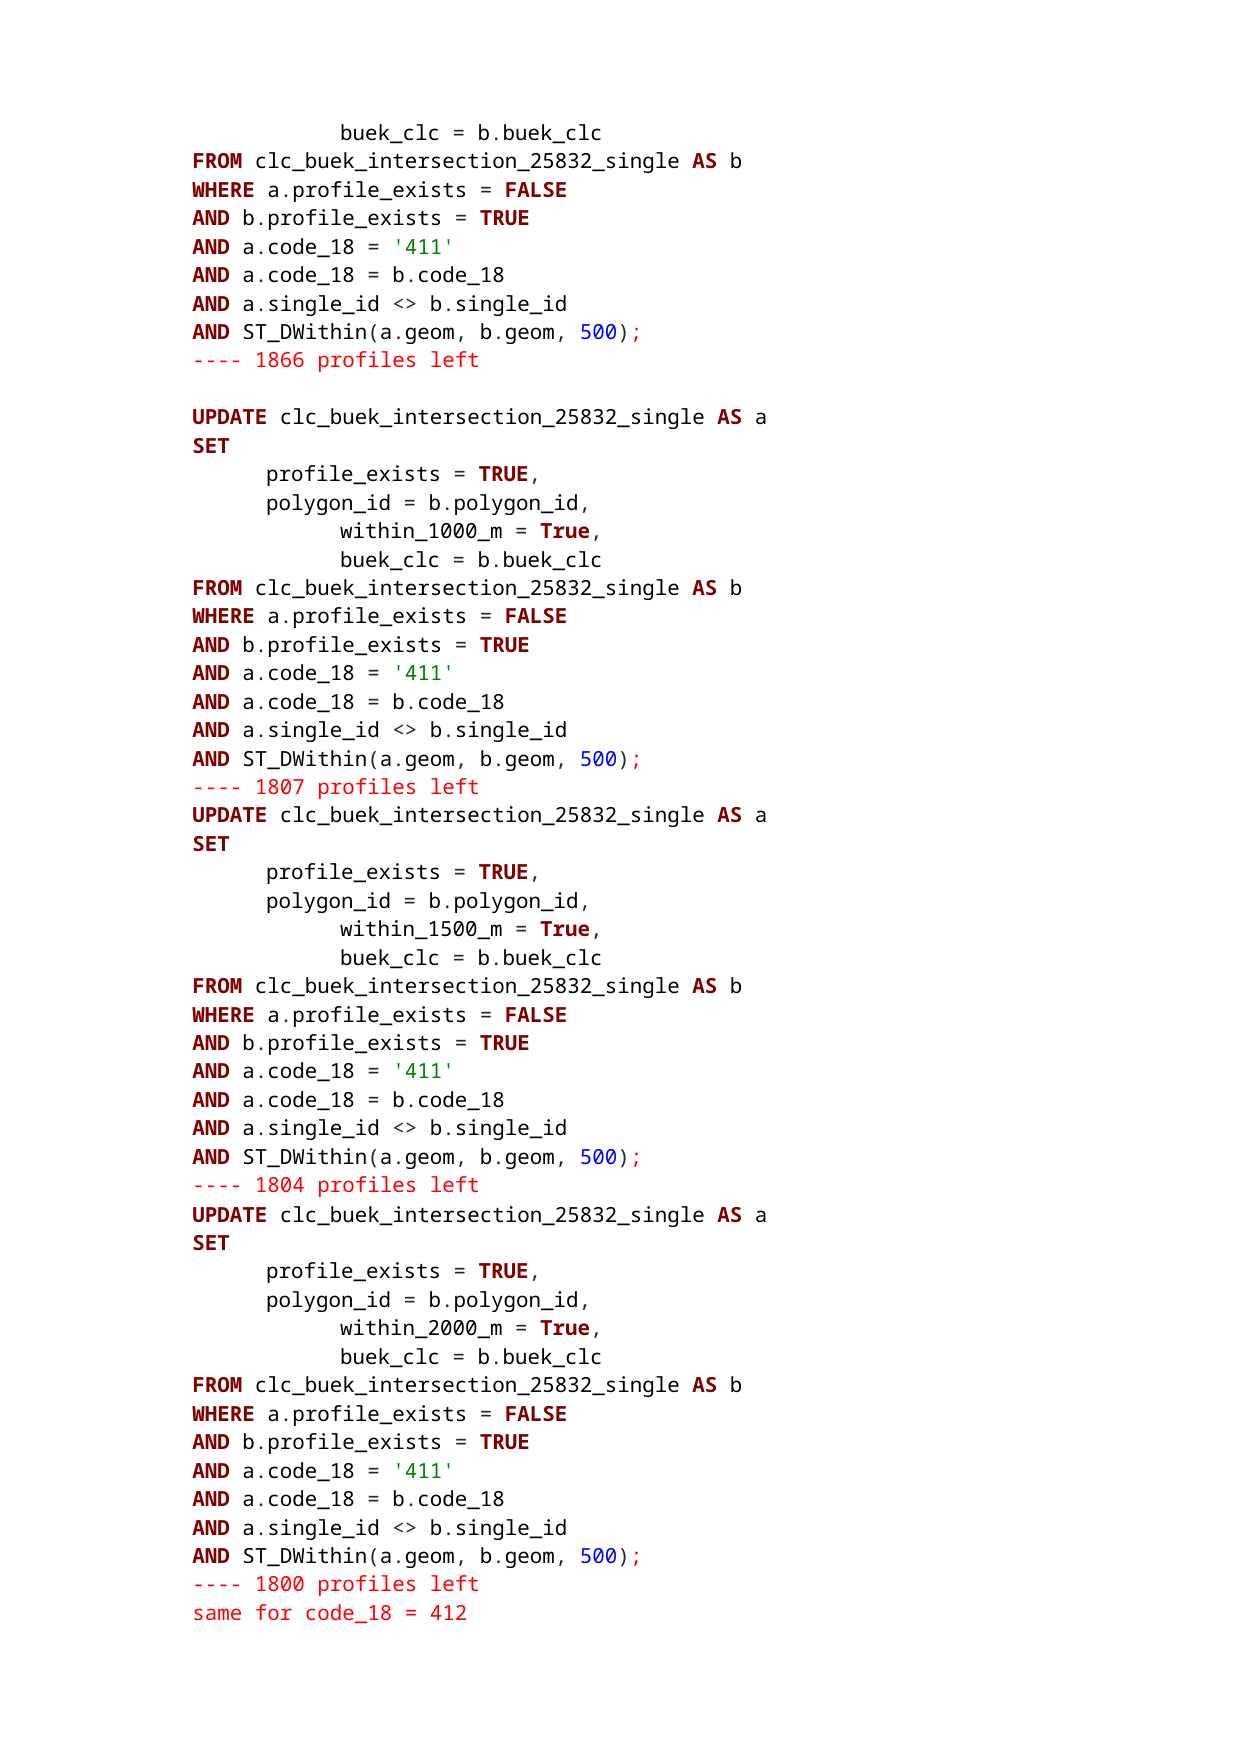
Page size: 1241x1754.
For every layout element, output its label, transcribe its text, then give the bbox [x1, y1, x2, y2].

text AND ST_DWithin(a.geom, b.geom, 500); [118, 317, 1122, 346]
text ---- 1804 profiles left [118, 1170, 1122, 1199]
text ---- 1800 profiles left [118, 1569, 1122, 1598]
text FROM clc_buek_intersection_25832_single AS b [118, 1370, 1122, 1399]
text AND a.code_18 = '411' [118, 1456, 1122, 1484]
text within_1000_m = True, [118, 516, 1122, 545]
text AND a.single_id <> b.single_id [118, 1513, 1122, 1541]
text within_2000_m = True, [118, 1313, 1122, 1342]
text buek_clc = b.buek_clc [118, 118, 1122, 147]
text AND a.code_18 = '411' [118, 1057, 1122, 1085]
text AND b.profile_exists = TRUE [118, 1427, 1122, 1456]
text AND a.code_18 = b.code_18 [118, 1085, 1122, 1113]
text profile_exists = TRUE, [118, 1257, 1122, 1285]
text FROM clc_buek_intersection_25832_single AS b [118, 147, 1122, 175]
text ---- 1807 profiles left [118, 772, 1122, 801]
text AND ST_DWithin(a.geom, b.geom, 500); [118, 1541, 1122, 1569]
text UPDATE clc_buek_intersection_25832_single AS a [118, 801, 1122, 829]
text AND a.code_18 = '411' [118, 232, 1122, 260]
text WHERE a.profile_exists = FALSE [118, 1000, 1122, 1028]
text within_1500_m = True, [118, 914, 1122, 943]
text profile_exists = TRUE, [118, 459, 1122, 488]
text WHERE a.profile_exists = FALSE [118, 175, 1122, 203]
text WHERE a.profile_exists = FALSE [118, 1399, 1122, 1427]
text WHERE a.profile_exists = FALSE [118, 602, 1122, 630]
text AND b.profile_exists = TRUE [118, 1028, 1122, 1057]
text buek_clc = b.buek_clc [118, 943, 1122, 971]
text polygon_id = b.polygon_id, [118, 488, 1122, 516]
text same for code_18 = 412 [118, 1598, 1122, 1626]
text AND a.code_18 = b.code_18 [118, 260, 1122, 289]
text AND ST_DWithin(a.geom, b.geom, 500); [118, 744, 1122, 772]
text SET [118, 829, 1122, 857]
text buek_clc = b.buek_clc [118, 1342, 1122, 1370]
text profile_exists = TRUE, [118, 857, 1122, 886]
text AND a.code_18 = '411' [118, 658, 1122, 687]
text SET [118, 431, 1122, 459]
text SET [118, 1228, 1122, 1257]
text buek_clc = b.buek_clc [118, 545, 1122, 573]
text FROM clc_buek_intersection_25832_single AS b [118, 573, 1122, 602]
text AND b.profile_exists = TRUE [118, 203, 1122, 232]
text UPDATE clc_buek_intersection_25832_single AS a [118, 402, 1122, 431]
text AND a.single_id <> b.single_id [118, 1113, 1122, 1142]
text AND ST_DWithin(a.geom, b.geom, 500); [118, 1142, 1122, 1170]
text AND a.single_id <> b.single_id [118, 289, 1122, 317]
text AND a.code_18 = b.code_18 [118, 1484, 1122, 1513]
text UPDATE clc_buek_intersection_25832_single AS a [118, 1199, 1122, 1228]
text AND b.profile_exists = TRUE [118, 630, 1122, 658]
text AND a.single_id <> b.single_id [118, 715, 1122, 744]
text FROM clc_buek_intersection_25832_single AS b [118, 971, 1122, 1000]
text ---- 1866 profiles left [118, 346, 1122, 374]
text AND a.code_18 = b.code_18 [118, 687, 1122, 715]
text polygon_id = b.polygon_id, [118, 886, 1122, 914]
text polygon_id = b.polygon_id, [118, 1285, 1122, 1313]
